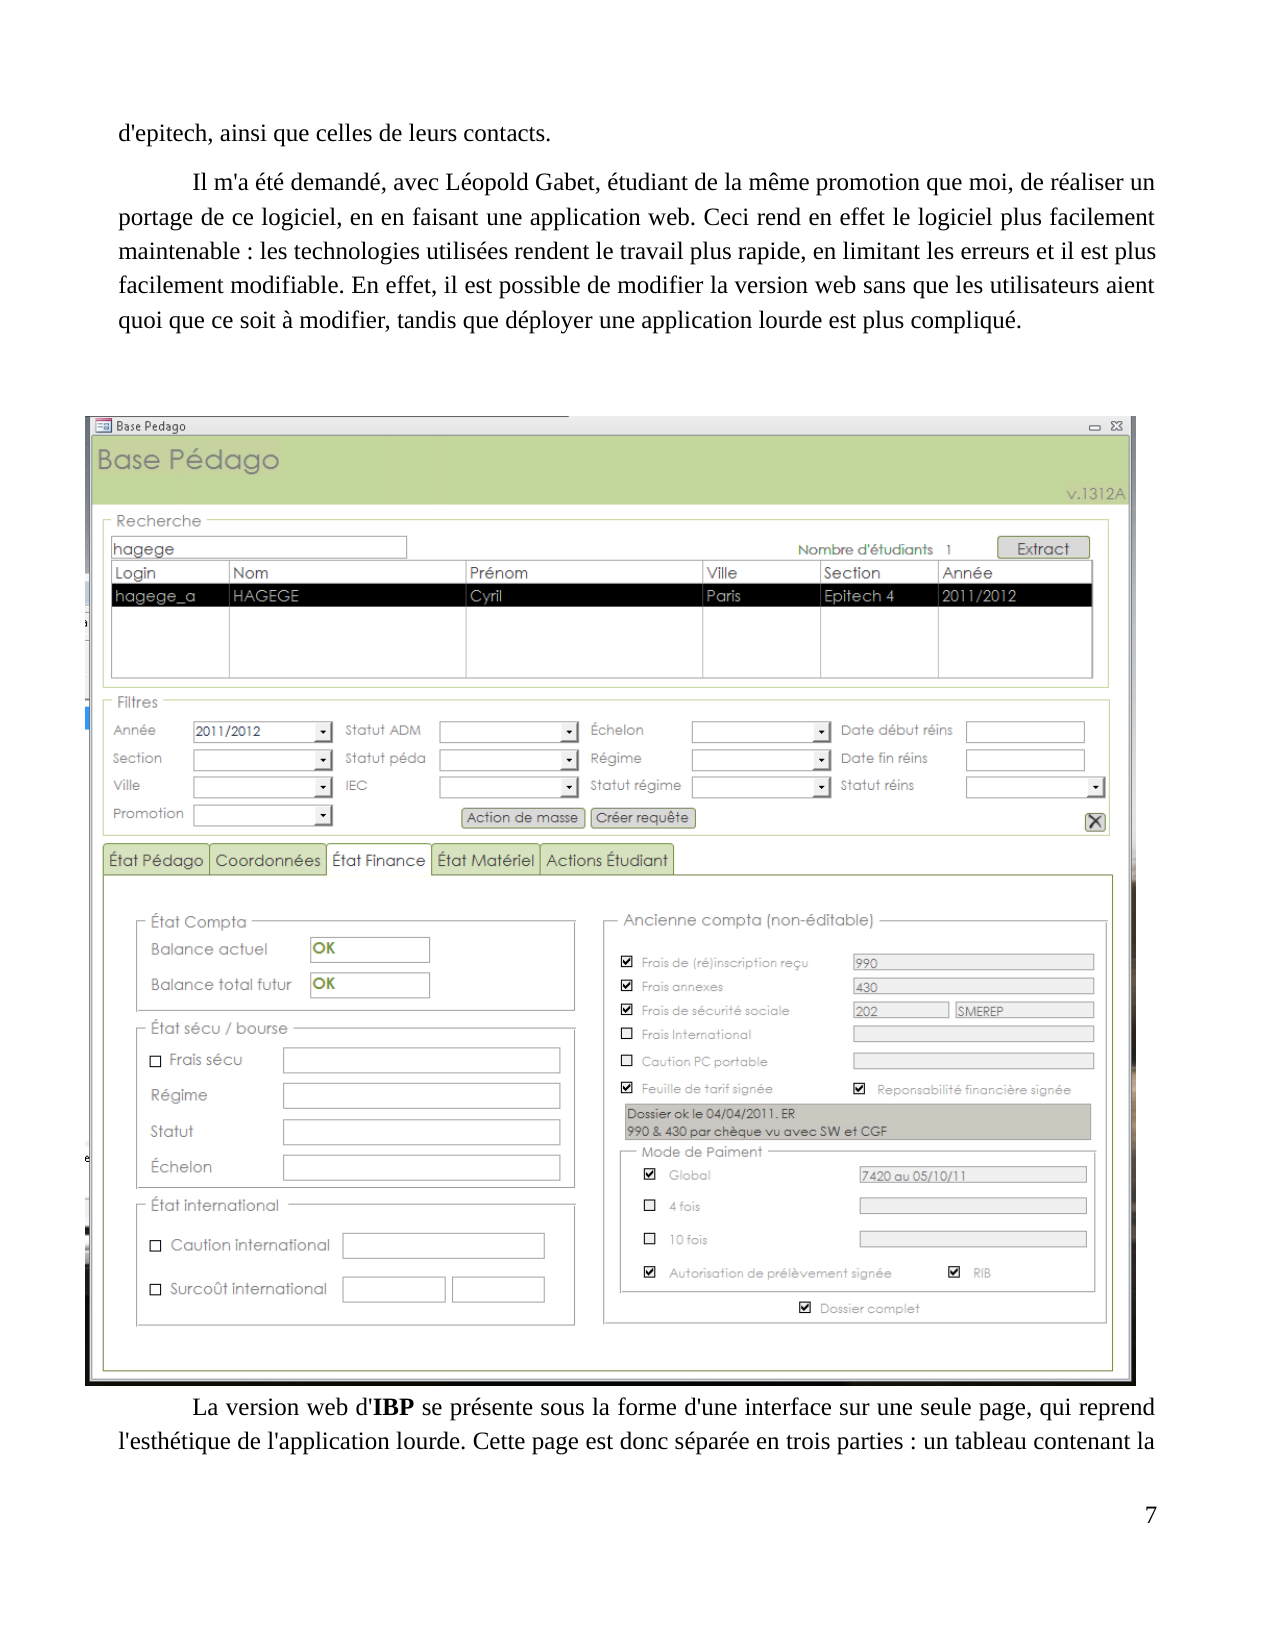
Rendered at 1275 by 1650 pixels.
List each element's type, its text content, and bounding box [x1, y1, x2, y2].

text d'epitech, ainsi que celles de leurs contacts. [118, 118, 1157, 147]
text Il m'a été demandé, avec Léopold Gabet, étudiant de la même promotion que moi, de réaliser un portage de ce logiciel, en en faisant une application web. Ceci rend en effet le logiciel plus facilement maintenable : les technologies utilisées rendent le travail plus rapide, en limitant les erreurs et il est plus facilement modifiable. En effet, il est possible de modifier la version web sans que les utilisateurs aient quoi que ce soit à modifier, tandis que déployer une application lourde est plus compliqué. [118, 167, 1157, 334]
picture [85, 416, 1136, 1386]
subtitle I.B.2.b Application web [1136, 416, 1157, 448]
text La version web d'IBP se présente sous la forme d'une interface sur une seule page, qui reprend l'esthétique de l'application lourde. Cette page est donc séparée en trois parties : un tableau contenant la [118, 460, 1157, 1455]
